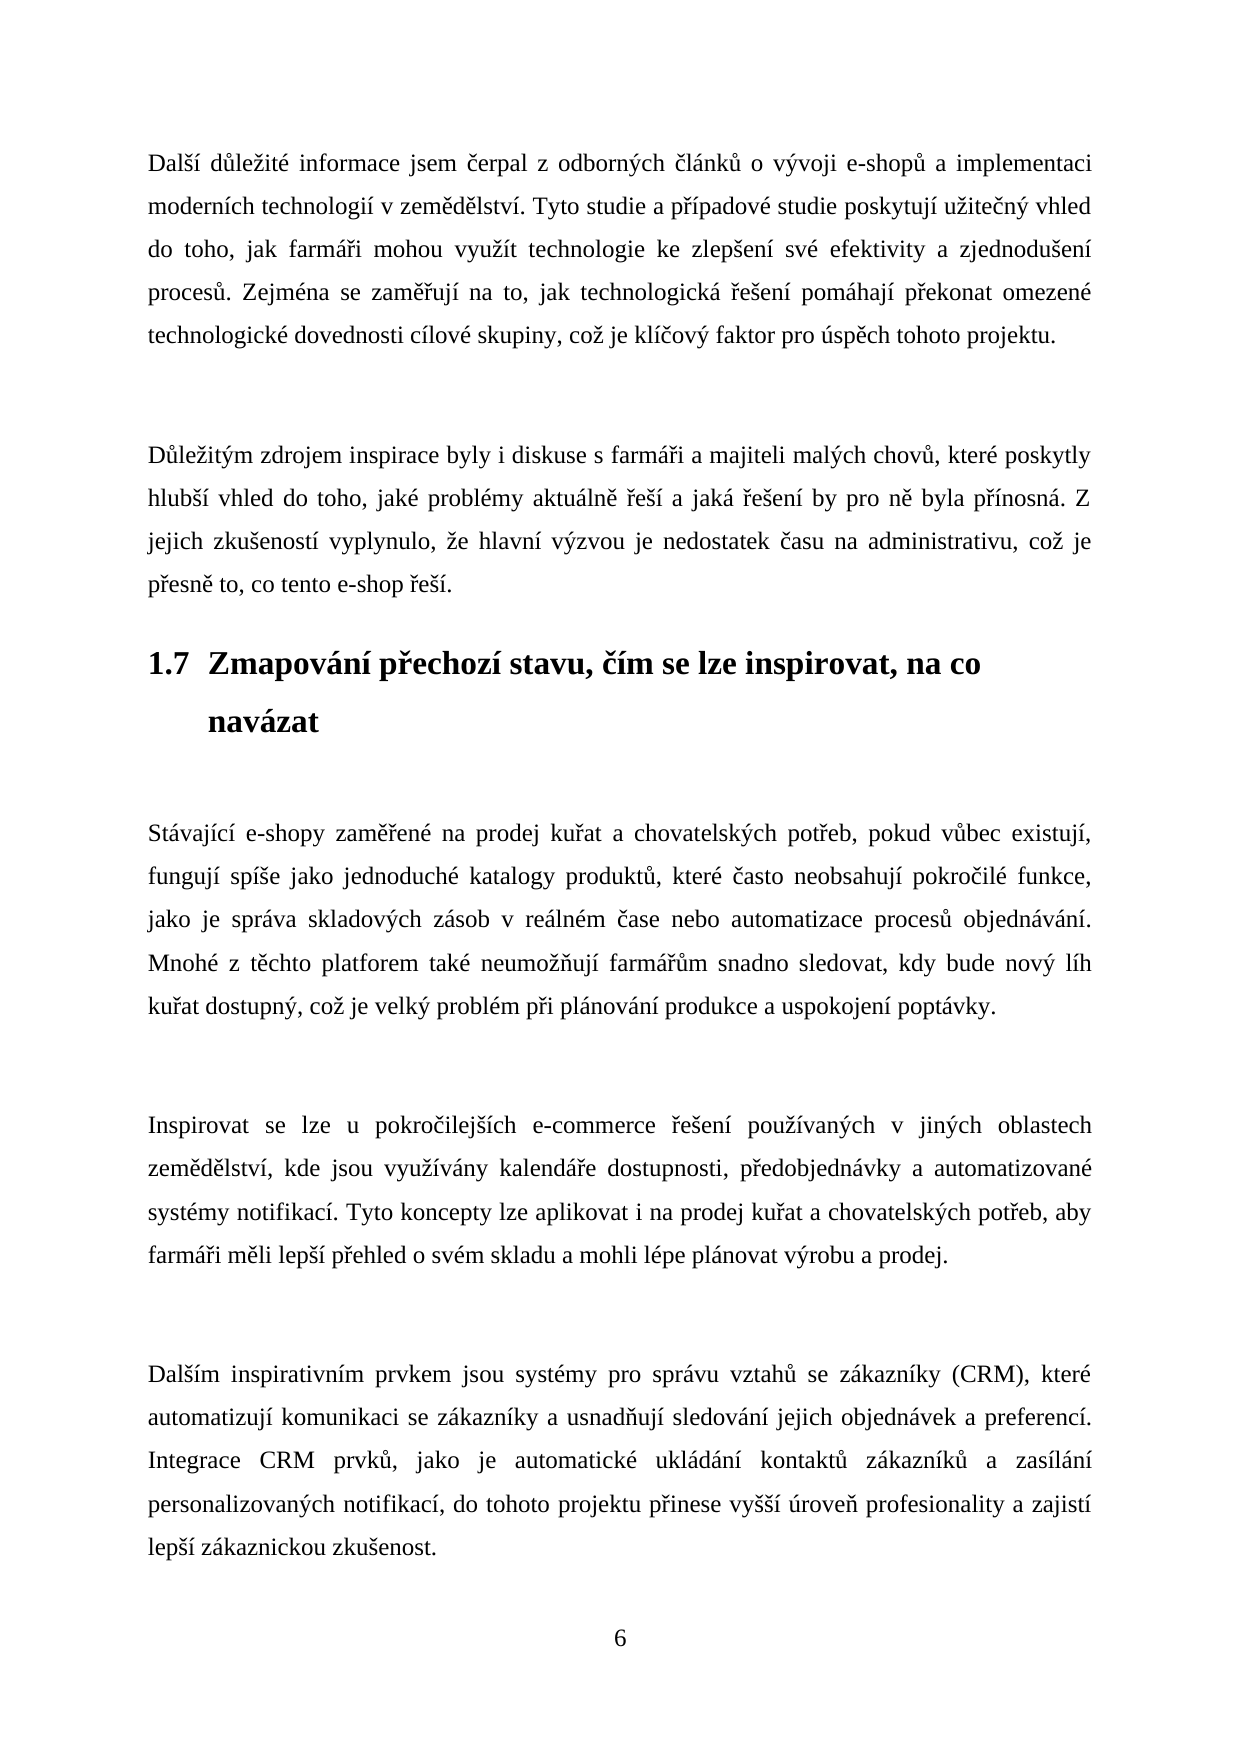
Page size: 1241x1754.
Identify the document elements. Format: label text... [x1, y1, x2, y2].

text Další důležité informace jsem čerpal z odborných článků o vývoji e-shopů a implementaci moderních technologií v zemědělství. Tyto studie a případové studie poskytují užitečný vhled do toho, jak farmáři mohou využít technologie ke zlepšení své efektivity a zjednodušení procesů. Zejména se zaměřují na to, jak technologická řešení pomáhají překonat omezené technologické dovednosti cílové skupiny, což je klíčový faktor pro úspěch tohoto projektu. [148, 148, 1093, 349]
subtitle Zmapování přechozí stavu, čím se lze inspirovat, na co navázat [148, 643, 1093, 739]
text Inspirovat se lze u pokročilejších e-commerce řešení používaných v jiných oblastech zemědělství, kde jsou využívány kalendáře dostupnosti, předobjednávky a automatizované systémy notifikací. Tyto koncepty lze aplikovat i na prodej kuřat a chovatelských potřeb, aby farmáři měli lepší přehled o svém skladu a mohli lépe plánovat výrobu a prodej. [148, 1110, 1093, 1268]
text Stávající e-shopy zaměřené na prodej kuřat a chovatelských potřeb, pokud vůbec existují, fungují spíše jako jednoduché katalogy produktů, které často neobsahují pokročilé funkce, jako je správa skladových zásob v reálném čase nebo automatizace procesů objednávání. Mnohé z těchto platforem také neumožňují farmářům snadno sledovat, kdy bude nový líh kuřat dostupný, což je velký problém při plánování produkce a uspokojení poptávky. [148, 818, 1093, 1019]
text Důležitým zdrojem inspirace byly i diskuse s farmáři a majiteli malých chovů, které poskytly hlubší vhled do toho, jaké problémy aktuálně řeší a jaká řešení by pro ně byla přínosná. Z jejich zkušeností vyplynulo, že hlavní výzvou je nedostatek času na administrativu, což je přesně to, co tento e-shop řeší. [148, 440, 1093, 598]
text Dalším inspirativním prvkem jsou systémy pro správu vztahů se zákazníky (CRM), které automatizují komunikaci se zákazníky a usnadňují sledování jejich objednávek a preferencí. Integrace CRM prvků, jako je automatické ukládání kontaktů zákazníků a zasílání personalizovaných notifikací, do tohoto projektu přinese vyšší úroveň profesionality a zajistí lepší zákaznickou zkušenost. [148, 1359, 1093, 1561]
